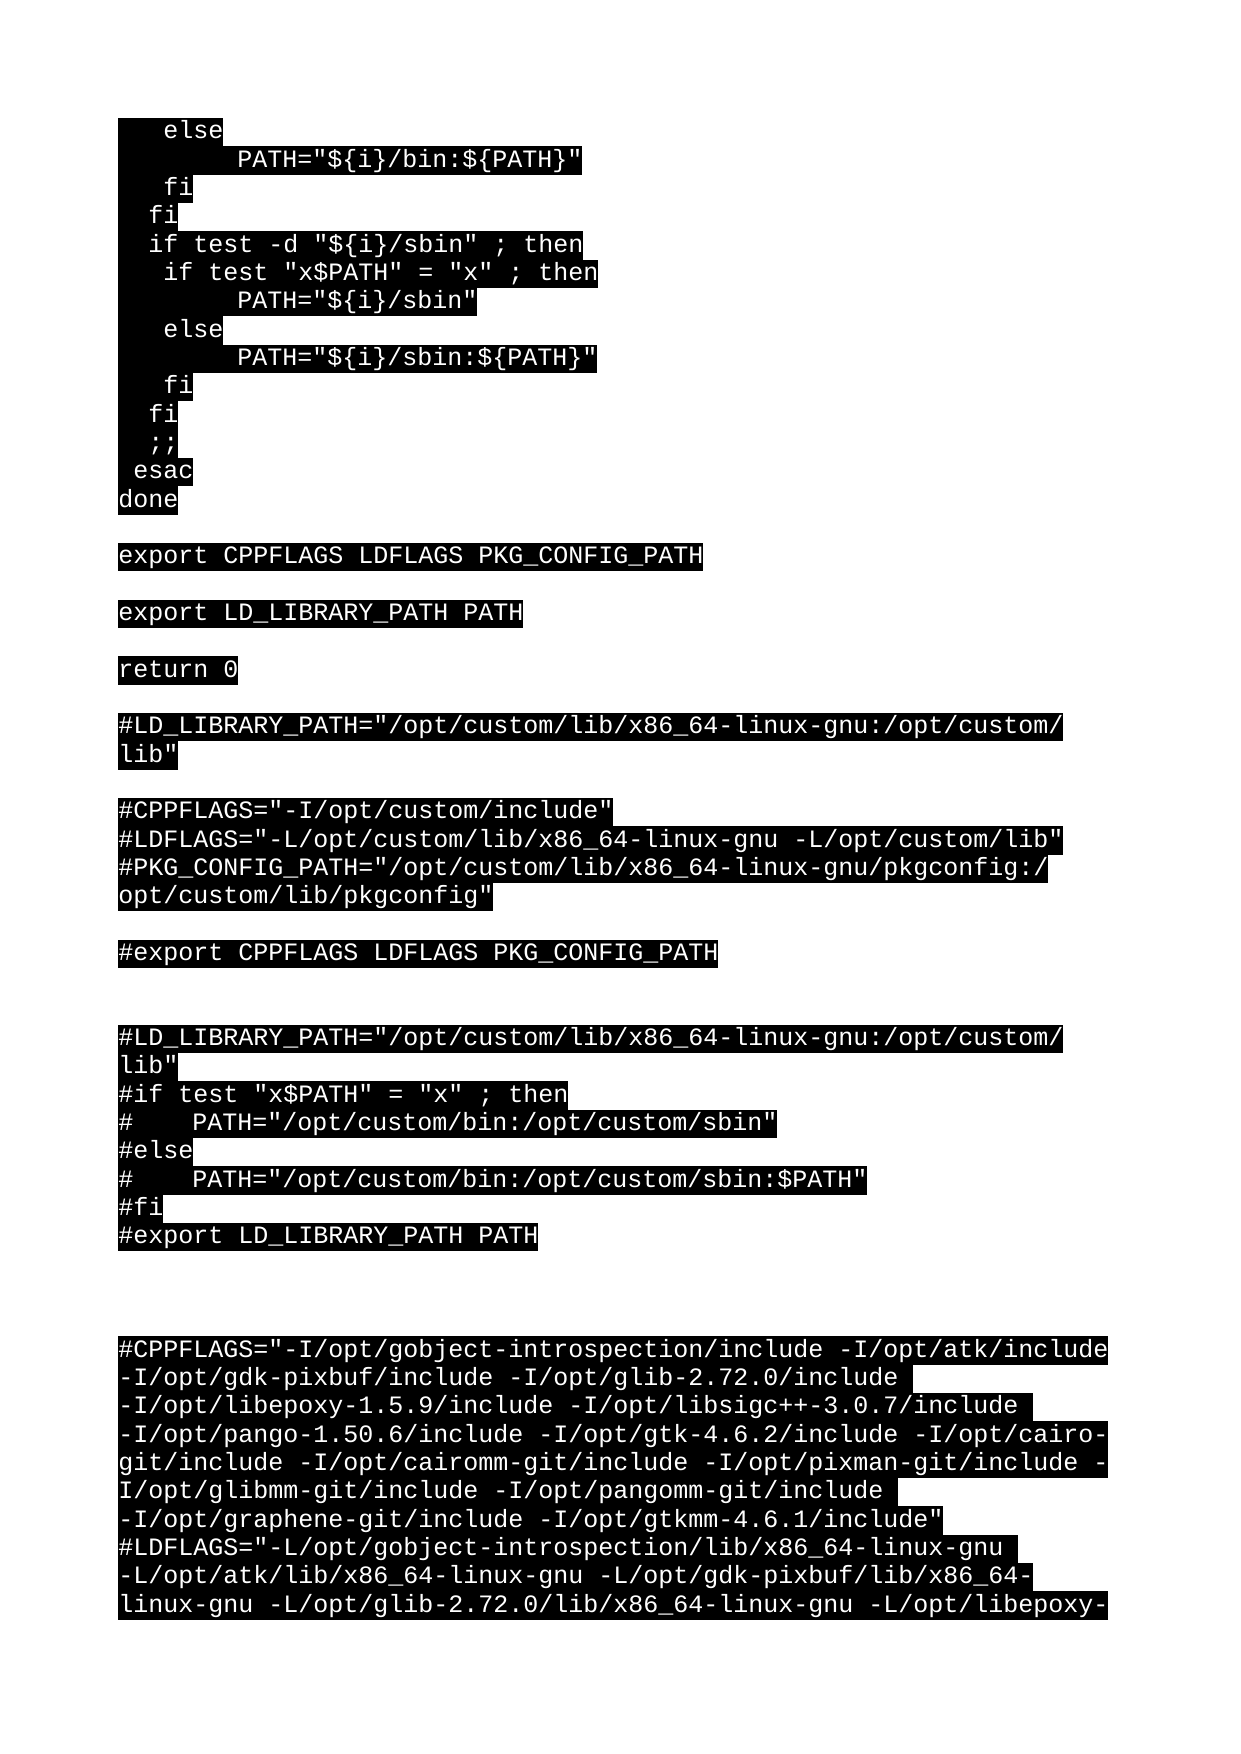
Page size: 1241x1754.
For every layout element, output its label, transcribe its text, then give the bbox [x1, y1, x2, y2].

text #LDFLAGS="-L/opt/custom/lib/x86_64-linux-gnu -L/opt/custom/lib" [118, 826, 1122, 855]
text if test -d "${i}/sbin" ; then [118, 231, 1122, 260]
text fi [118, 203, 1122, 231]
text PATH="${i}/sbin" [118, 288, 1122, 316]
text #if test "x$PATH" = "x" ; then [118, 1081, 1122, 1110]
text #LD_LIBRARY_PATH="/opt/custom/lib/x86_64-linux-gnu:/opt/custom/lib" [118, 1025, 1122, 1081]
text if test "x$PATH" = "x" ; then [118, 260, 1122, 288]
text return 0 [118, 656, 1122, 685]
text export CPPFLAGS LDFLAGS PKG_CONFIG_PATH [118, 543, 1122, 571]
text #LDFLAGS="-L/opt/gobject-introspection/lib/x86_64-linux-gnu -L/opt/atk/lib/x86_64-linux-gnu -L/opt/gdk-pixbuf/lib/x86_64-linux-gnu -L/opt/glib-2.72.0/lib/x86_64-linux-gnu -L/opt/libepoxy- [118, 1535, 1122, 1620]
text PATH="${i}/sbin:${PATH}" [118, 345, 1122, 373]
text # PATH="/opt/custom/bin:/opt/custom/sbin" [118, 1110, 1122, 1138]
text # PATH="/opt/custom/bin:/opt/custom/sbin:$PATH" [118, 1166, 1122, 1195]
text #CPPFLAGS="-I/opt/custom/include" [118, 798, 1122, 826]
text export LD_LIBRARY_PATH PATH [118, 600, 1122, 628]
text #CPPFLAGS="-I/opt/gobject-introspection/include -I/opt/atk/include -I/opt/gdk-pixbuf/include -I/opt/glib-2.72.0/include -I/opt/libepoxy-1.5.9/include -I/opt/libsigc++-3.0.7/include -I/opt/pango-1.50.6/include -I/opt/gtk-4.6.2/include -I/opt/cairo-git/include -I/opt/cairomm-git/include -I/opt/pixman-git/include -I/opt/glibmm-git/include -I/opt/pangomm-git/include -I/opt/graphene-git/include -I/opt/gtkmm-4.6.1/include" [118, 1336, 1122, 1535]
text #else [118, 1138, 1122, 1166]
text #LD_LIBRARY_PATH="/opt/custom/lib/x86_64-linux-gnu:/opt/custom/lib" [118, 713, 1122, 770]
text fi [118, 175, 1122, 203]
text fi [118, 373, 1122, 401]
text esac [118, 458, 1122, 486]
text else [118, 316, 1122, 345]
text PATH="${i}/bin:${PATH}" [118, 146, 1122, 175]
text #export CPPFLAGS LDFLAGS PKG_CONFIG_PATH [118, 940, 1122, 968]
text #PKG_CONFIG_PATH="/opt/custom/lib/x86_64-linux-gnu/pkgconfig:/opt/custom/lib/pkgconfig" [118, 855, 1122, 911]
text done [118, 486, 1122, 515]
text #fi [118, 1195, 1122, 1223]
text #export LD_LIBRARY_PATH PATH [118, 1223, 1122, 1251]
text else [118, 118, 1122, 146]
text ;; [118, 430, 1122, 458]
text fi [118, 401, 1122, 430]
